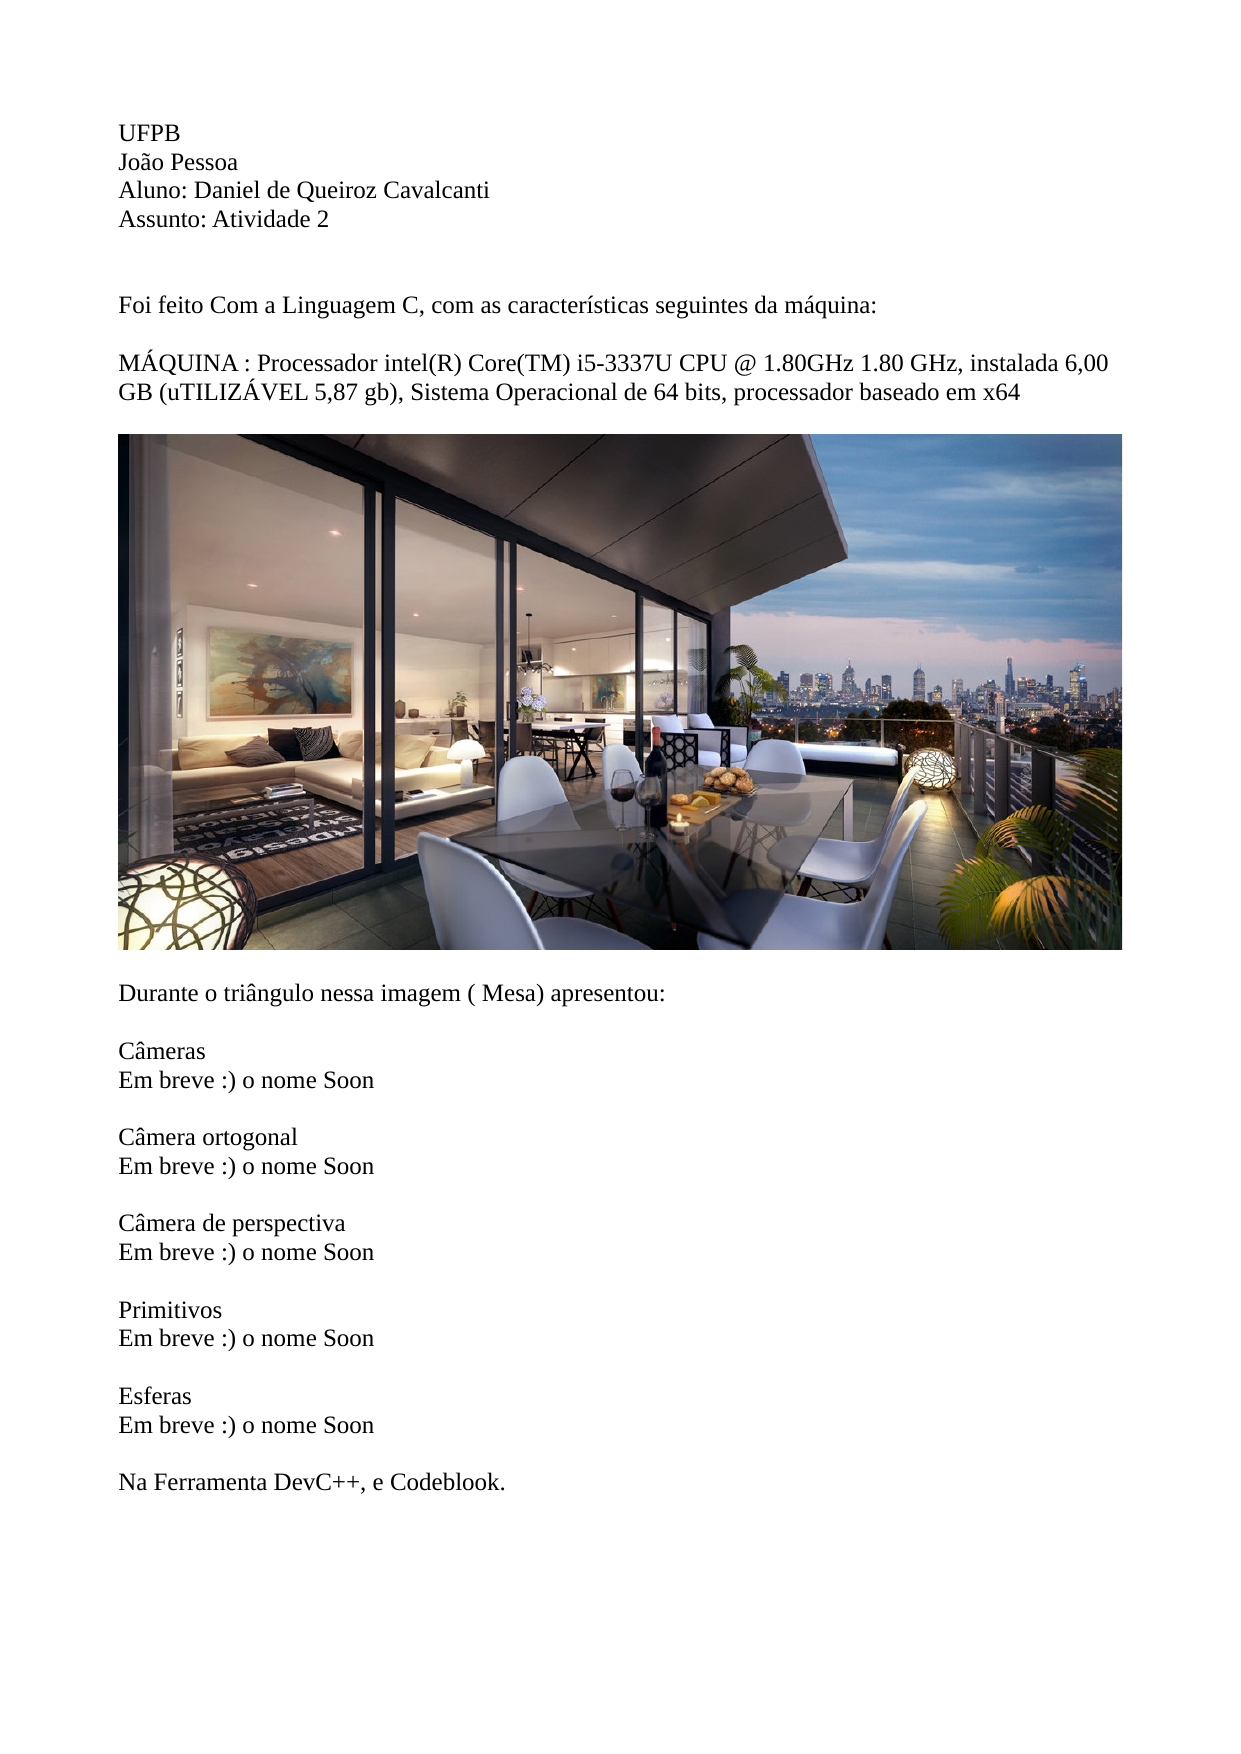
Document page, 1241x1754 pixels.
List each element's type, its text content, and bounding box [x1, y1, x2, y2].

text Durante o triângulo nessa imagem ( Mesa) apresentou: [118, 978, 1122, 1007]
text Câmera de perspectiva [118, 1208, 1122, 1237]
text Câmera ortogonal [118, 1122, 1122, 1151]
text Em breve :) o nome Soon [118, 1323, 1122, 1352]
text Foi feito Com a Linguagem C, com as características seguintes da máquina: [118, 291, 1122, 319]
picture [118, 434, 1123, 950]
text Em breve :) o nome Soon [118, 1065, 1122, 1093]
text Esferas [118, 1381, 1122, 1410]
text Em breve :) o nome Soon [118, 1237, 1122, 1266]
text Aluno: Daniel de Queiroz Cavalcanti [118, 176, 1122, 204]
text Em breve :) o nome Soon [118, 1151, 1122, 1180]
text Câmeras [118, 1036, 1122, 1065]
text Na Ferramenta DevC++, e Codeblook. [118, 1467, 1122, 1496]
text MÁQUINA : Processador intel(R) Core(TM) i5-3337U CPU @ 1.80GHz 1.80 GHz, instalada 6,00 GB (uTILIZÁVEL 5,87 gb), Sistema Operacional de 64 bits, processador baseado em x64 [118, 348, 1122, 406]
text Assunto: Atividade 2 [118, 204, 1122, 233]
text João Pessoa [118, 147, 1122, 176]
text Primitivos [118, 1295, 1122, 1323]
text UFPB [118, 118, 1122, 147]
text Em breve :) o nome Soon [118, 1410, 1122, 1438]
